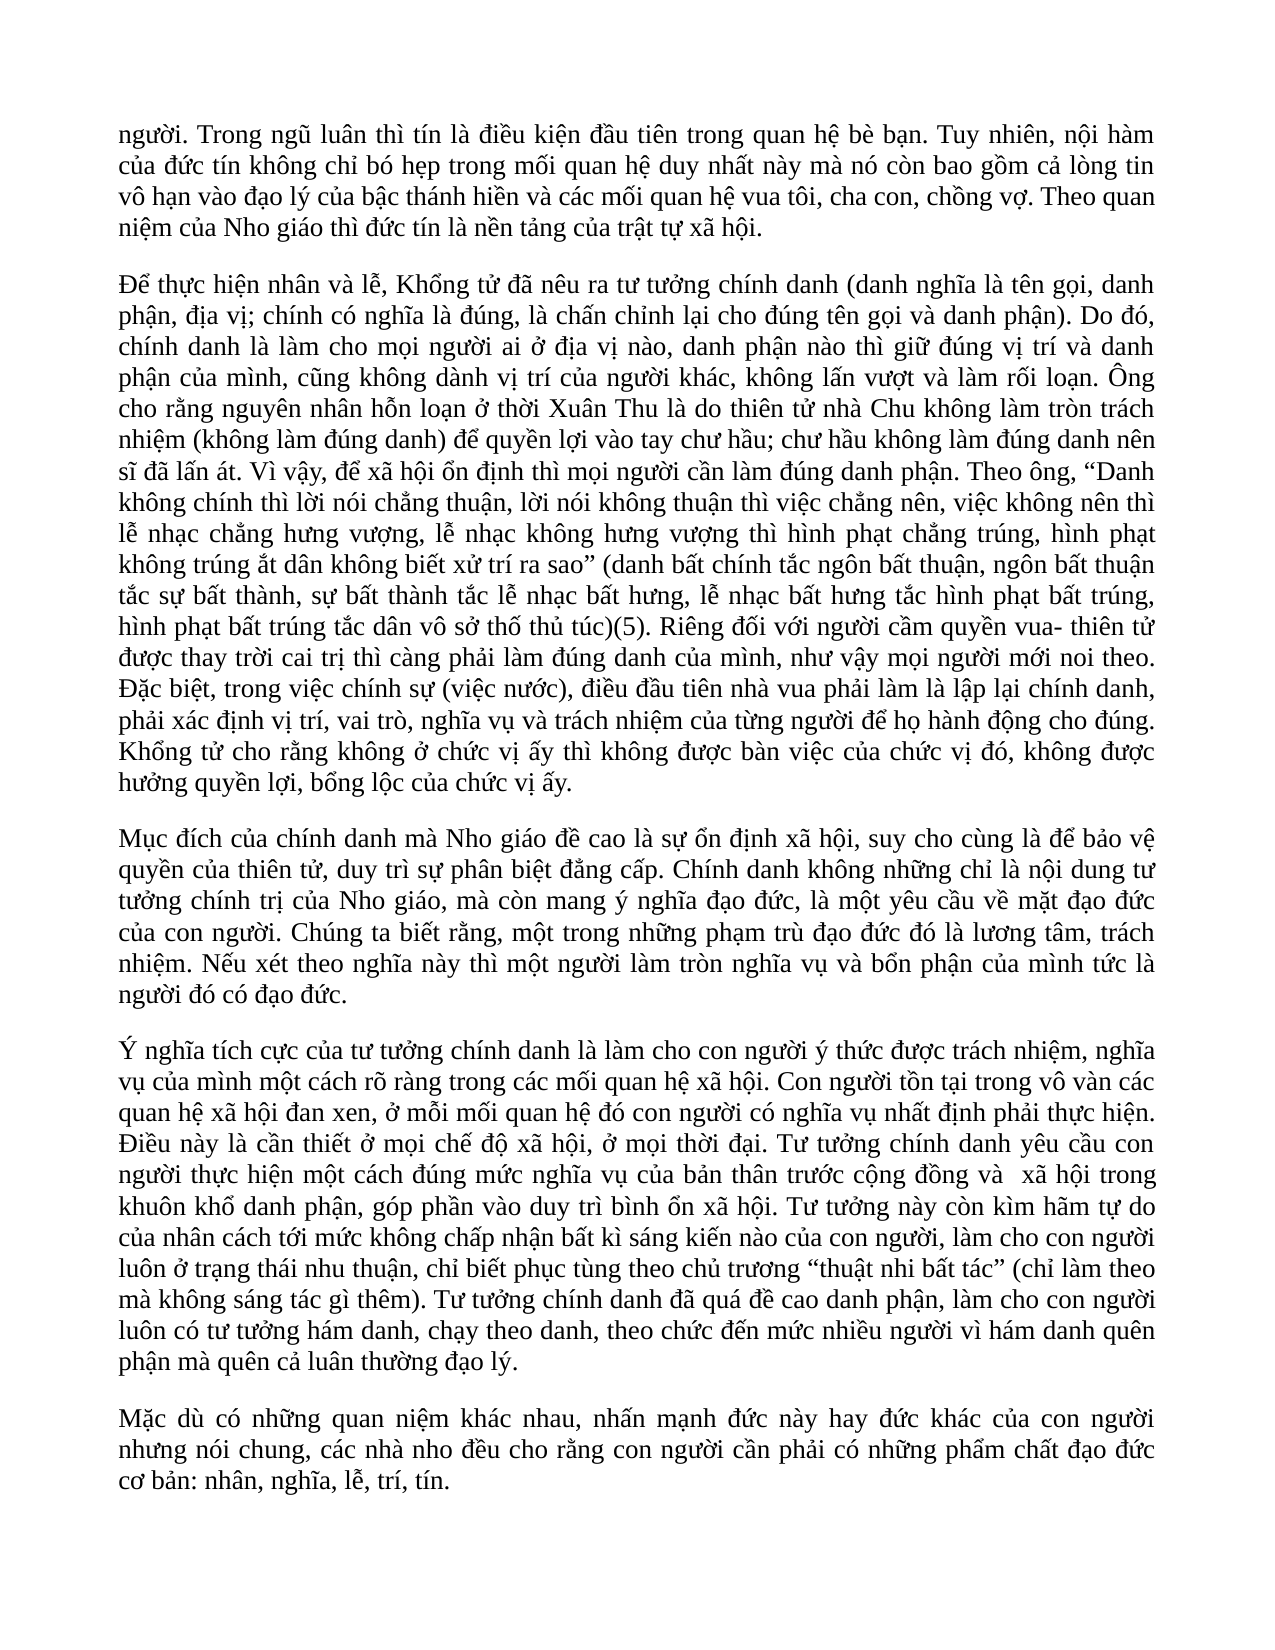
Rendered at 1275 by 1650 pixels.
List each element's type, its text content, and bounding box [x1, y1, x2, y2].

text Mặc dù có những quan niệm khác nhau, nhấn mạnh đức này hay đức khác của con người nhưng nói chung, các nhà nho đều cho rằng con người cần phải có những phẩm chất đạo đức cơ bản: nhân, nghĩa, lễ, trí, tín. [118, 1402, 1157, 1495]
text Mục đích của chính danh mà Nho giáo đề cao là sự ổn định xã hội, suy cho cùng là để bảo vệ quyền của thiên tử, duy trì sự phân biệt đẳng cấp. Chính danh không những chỉ là nội dung tư tưởng chính trị của Nho giáo, mà còn mang ý nghĩa đạo đức, là một yêu cầu về mặt đạo đức của con người. Chúng ta biết rằng, một trong những phạm trù đạo đức đó là lương tâm, trách nhiệm. Nếu xét theo nghĩa này thì một người làm tròn nghĩa vụ và bổn phận của mình tức là người đó có đạo đức. [118, 822, 1157, 1009]
text người. Trong ngũ luân thì tín là điều kiện đầu tiên trong quan hệ bè bạn. Tuy nhiên, nội hàm của đức tín không chỉ bó hẹp trong mối quan hệ duy nhất này mà nó còn bao gồm cả lòng tin vô hạn vào đạo lý của bậc thánh hiền và các mối quan hệ vua tôi, cha con, chồng vợ. Theo quan niệm của Nho giáo thì đức tín là nền tảng của trật tự xã hội. [118, 118, 1157, 243]
text Ý nghĩa tích cực của tư tưởng chính danh là làm cho con người ý thức được trách nhiệm, nghĩa vụ của mình một cách rõ ràng trong các mối quan hệ xã hội. Con người tồn tại trong vô vàn các quan hệ xã hội đan xen, ở mỗi mối quan hệ đó con người có nghĩa vụ nhất định phải thực hiện. Điều này là cần thiết ở mọi chế độ xã hội, ở mọi thời đại. Tư tưởng chính danh yêu cầu con người thực hiện một cách đúng mức nghĩa vụ của bản thân trước cộng đồng và xã hội trong khuôn khổ danh phận, góp phần vào duy trì bình ổn xã hội. Tư tưởng này còn kìm hãm tự do của nhân cách tới mức không chấp nhận bất kì sáng kiến nào của con người, làm cho con người luôn ở trạng thái nhu thuận, chỉ biết phục tùng theo chủ trương “thuật nhi bất tác” (chỉ làm theo mà không sáng tác gì thêm). Tư tưởng chính danh đã quá đề cao danh phận, làm cho con người luôn có tư tưởng hám danh, chạy theo danh, theo chức đến mức nhiều người vì hám danh quên phận mà quên cả luân thường đạo lý. [118, 1034, 1157, 1377]
text Để thực hiện nhân và lễ, Khổng tử đã nêu ra tư tưởng chính danh (danh nghĩa là tên gọi, danh phận, địa vị; chính có nghĩa là đúng, là chấn chỉnh lại cho đúng tên gọi và danh phận). Do đó, chính danh là làm cho mọi người ai ở địa vị nào, danh phận nào thì giữ đúng vị trí và danh phận của mình, cũng không dành vị trí của người khác, không lấn vượt và làm rối loạn. Ông cho rằng nguyên nhân hỗn loạn ở thời Xuân Thu là do thiên tử nhà Chu không làm tròn trách nhiệm (không làm đúng danh) để quyền lợi vào tay chư hầu; chư hầu không làm đúng danh nên sĩ đã lấn át. Vì vậy, để xã hội ổn định thì mọi người cần làm đúng danh phận. Theo ông, “Danh không chính thì lời nói chẳng thuận, lời nói không thuận thì việc chẳng nên, việc không nên thì lễ nhạc chẳng hưng vượng, lễ nhạc không hưng vượng thì hình phạt chẳng trúng, hình phạt không trúng ắt dân không biết xử trí ra sao” (danh bất chính tắc ngôn bất thuận, ngôn bất thuận tắc sự bất thành, sự bất thành tắc lễ nhạc bất hưng, lễ nhạc bất hưng tắc hình phạt bất trúng, hình phạt bất trúng tắc dân vô sở thố thủ túc)(5). Riêng đối với người cầm quyền vua- thiên tử được thay trời cai trị thì càng phải làm đúng danh của mình, như vậy mọi người mới noi theo. Đặc biệt, trong việc chính sự (việc nước), điều đầu tiên nhà vua phải làm là lập lại chính danh, phải xác định vị trí, vai trò, nghĩa vụ và trách nhiệm của từng người để họ hành động cho đúng. Khổng tử cho rằng không ở chức vị ấy thì không được bàn việc của chức vị đó, không được hưởng quyền lợi, bổng lộc của chức vị ấy. [118, 268, 1157, 797]
